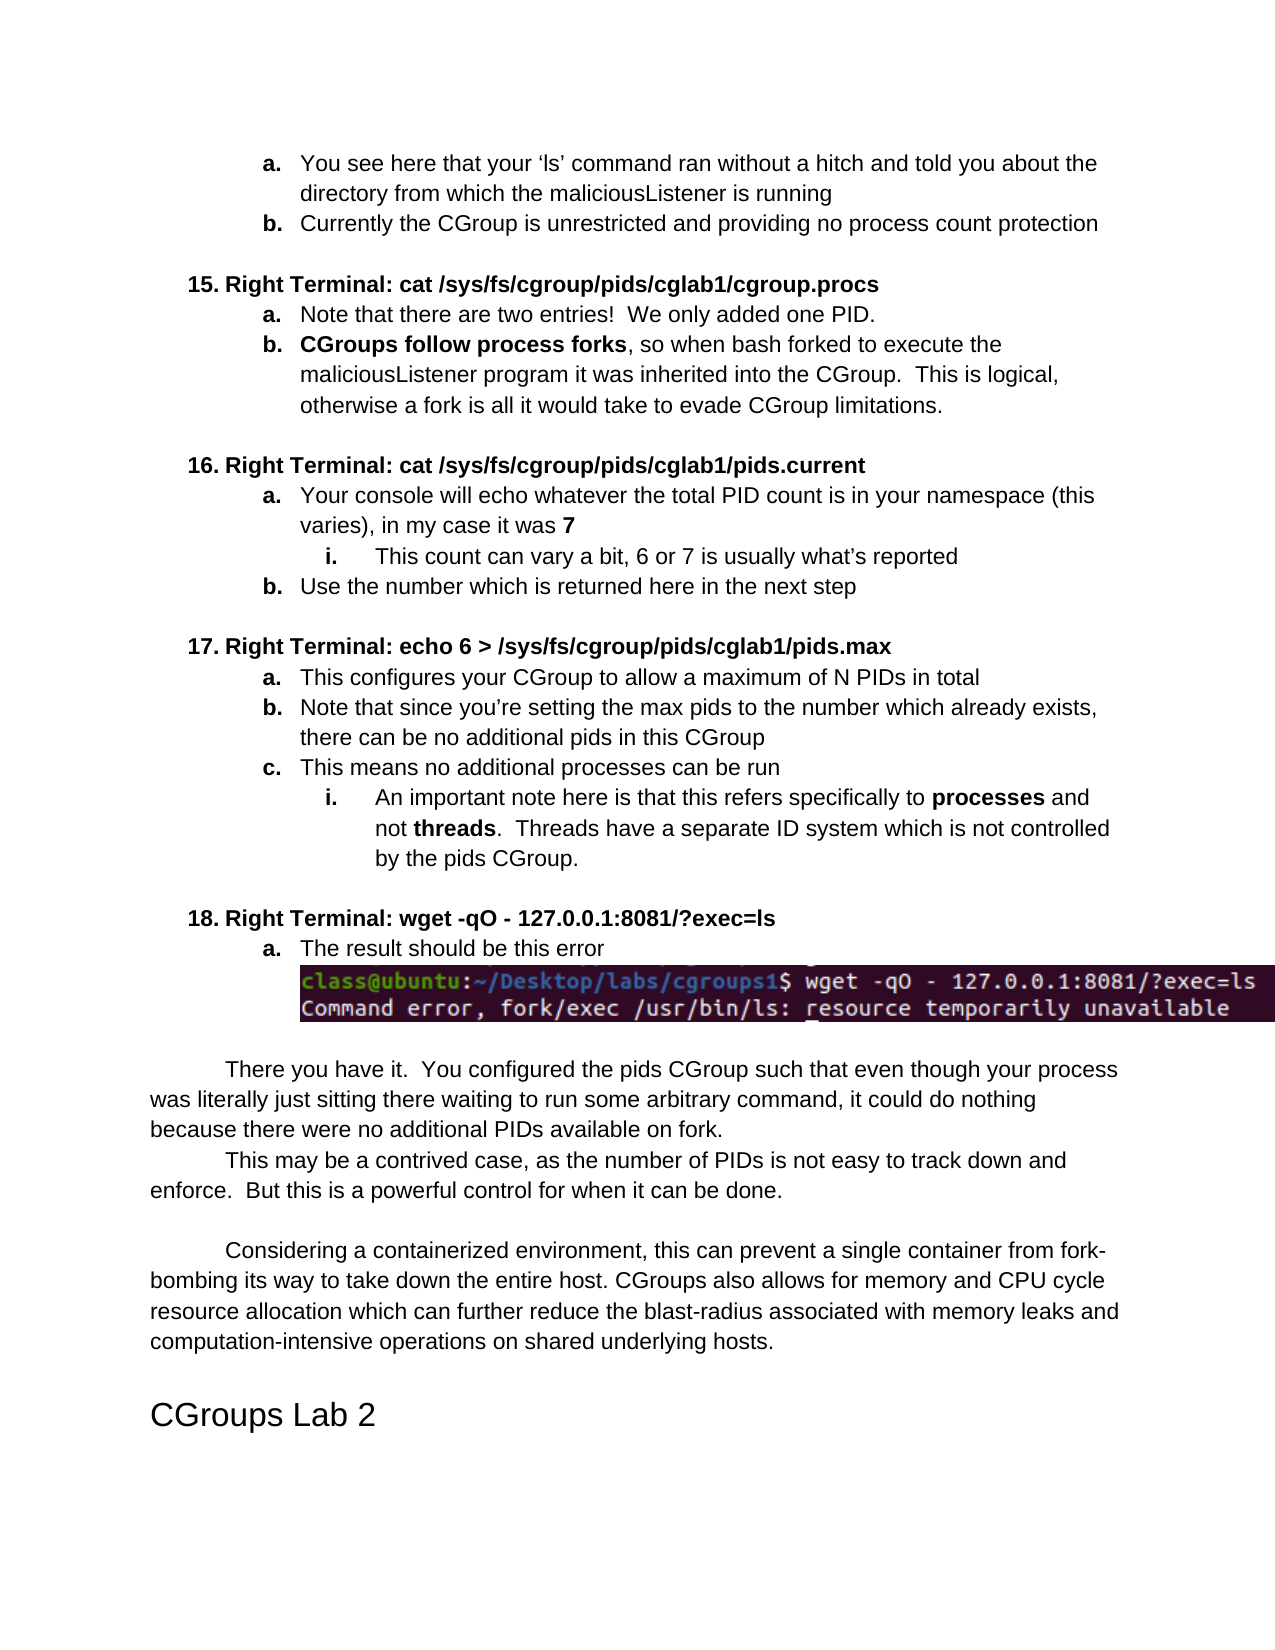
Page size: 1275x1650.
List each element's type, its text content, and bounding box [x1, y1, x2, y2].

list Right Terminal: echo 6 > /sys/fs/cgroup/pids/cglab1/pids.max [187, 633, 1125, 660]
list This count can vary a bit, 6 or 7 is usually what’s reported [337, 543, 1125, 569]
list You see here that your ‘ls’ command ran without a hitch and told you about the directory from which the maliciousListener is running [262, 150, 1125, 207]
list This configures your CGroup to allow a maximum of N PIDs in total [262, 663, 1125, 690]
list An important note here is that this refers specifically to processes and not threads. Threads have a separate ID system which is not controlled by the pids CGroup. [337, 784, 1125, 871]
text Considering a containerized environment, this can prevent a single container from fork-bombing its way to take down the entire host. CGroups also allows for memory and CPU cycle resource allocation which can further reduce the blast-radius associated with memory leaks and computation-intensive operations on shared underlying hosts. [150, 1237, 1125, 1354]
list The result should be this error [262, 935, 1125, 962]
list Use the number which is returned here in the next step [262, 573, 1125, 599]
subtitle CGroups Lab 2 [150, 1396, 1125, 1434]
list Note that since you’re setting the max pids to the number which already exists, there can be no additional pids in this CGroup [262, 694, 1125, 750]
list Currently the CGroup is unrestricted and providing no process count protection [262, 210, 1125, 237]
list Note that there are two entries! We only added one PID. [262, 301, 1125, 327]
list This means no additional processes can be run [262, 754, 1125, 781]
text There you have it. You configured the pids CGroup such that even though your process was literally just sitting there waiting to run some arbitrary command, it could do nothing because there were no additional PIDs available on fork. [150, 1056, 1125, 1143]
list Right Terminal: cat /sys/fs/cgroup/pids/cglab1/pids.current [187, 452, 1125, 478]
picture [300, 965, 1275, 1022]
list CGroups follow process forks, so when bash forked to execute the maliciousListener program it was inherited into the CGroup. This is logical, otherwise a fork is all it would take to evade CGroup limitations. [262, 331, 1125, 418]
list Your console will echo whatever the total PID count is in your namespace (this varies), in my case it was 7 [262, 482, 1125, 539]
list Right Terminal: cat /sys/fs/cgroup/pids/cglab1/cgroup.procs [187, 271, 1125, 297]
text This may be a contrived case, as the number of PIDs is not easy to track down and enforce. But this is a powerful control for when it can be done. [150, 1147, 1125, 1203]
list Right Terminal: wget -qO - 127.0.0.1:8081/?exec=ls [187, 905, 1125, 932]
